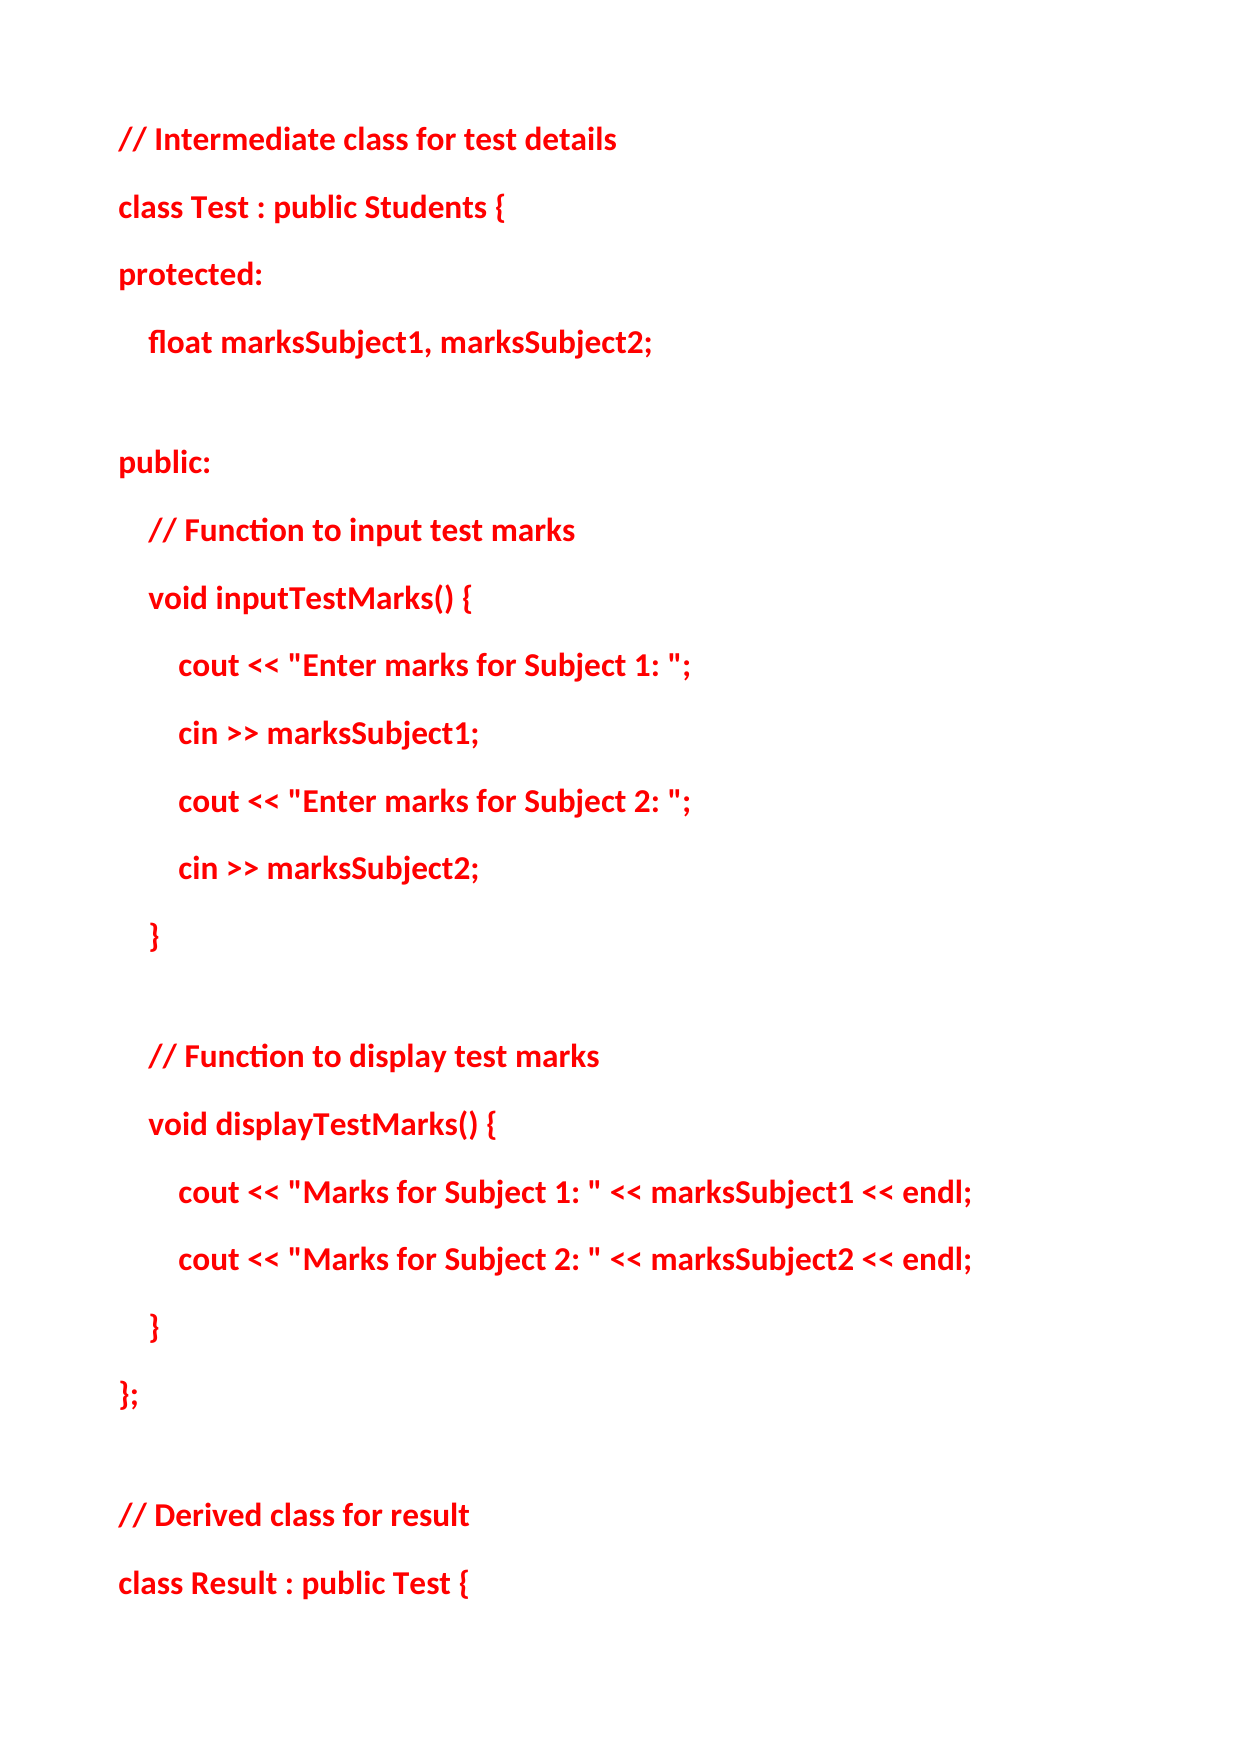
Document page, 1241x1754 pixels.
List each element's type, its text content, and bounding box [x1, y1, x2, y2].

text }; [118, 1373, 1122, 1414]
text } [118, 915, 1122, 956]
text cout << "Enter marks for Subject 1: "; [118, 644, 1122, 685]
text float marksSubject1, marksSubject2; [118, 321, 1122, 362]
text class Test : public Students { [118, 186, 1122, 226]
text // Function to display test marks [118, 1035, 1122, 1076]
text void inputTestMarks() { [118, 577, 1122, 617]
text cout << "Enter marks for Subject 2: "; [118, 779, 1122, 820]
text cout << "Marks for Subject 1: " << marksSubject1 << endl; [118, 1171, 1122, 1211]
text cin >> marksSubject2; [118, 847, 1122, 888]
text protected: [118, 253, 1122, 294]
text void displayTestMarks() { [118, 1103, 1122, 1144]
text public: [118, 442, 1122, 482]
text } [118, 1306, 1122, 1347]
text // Function to input test marks [118, 509, 1122, 550]
text // Intermediate class for test details [118, 118, 1122, 159]
text // Derived class for result [118, 1494, 1122, 1535]
text cout << "Marks for Subject 2: " << marksSubject2 << endl; [118, 1238, 1122, 1279]
text cin >> marksSubject1; [118, 712, 1122, 753]
text class Result : public Test { [118, 1562, 1122, 1602]
